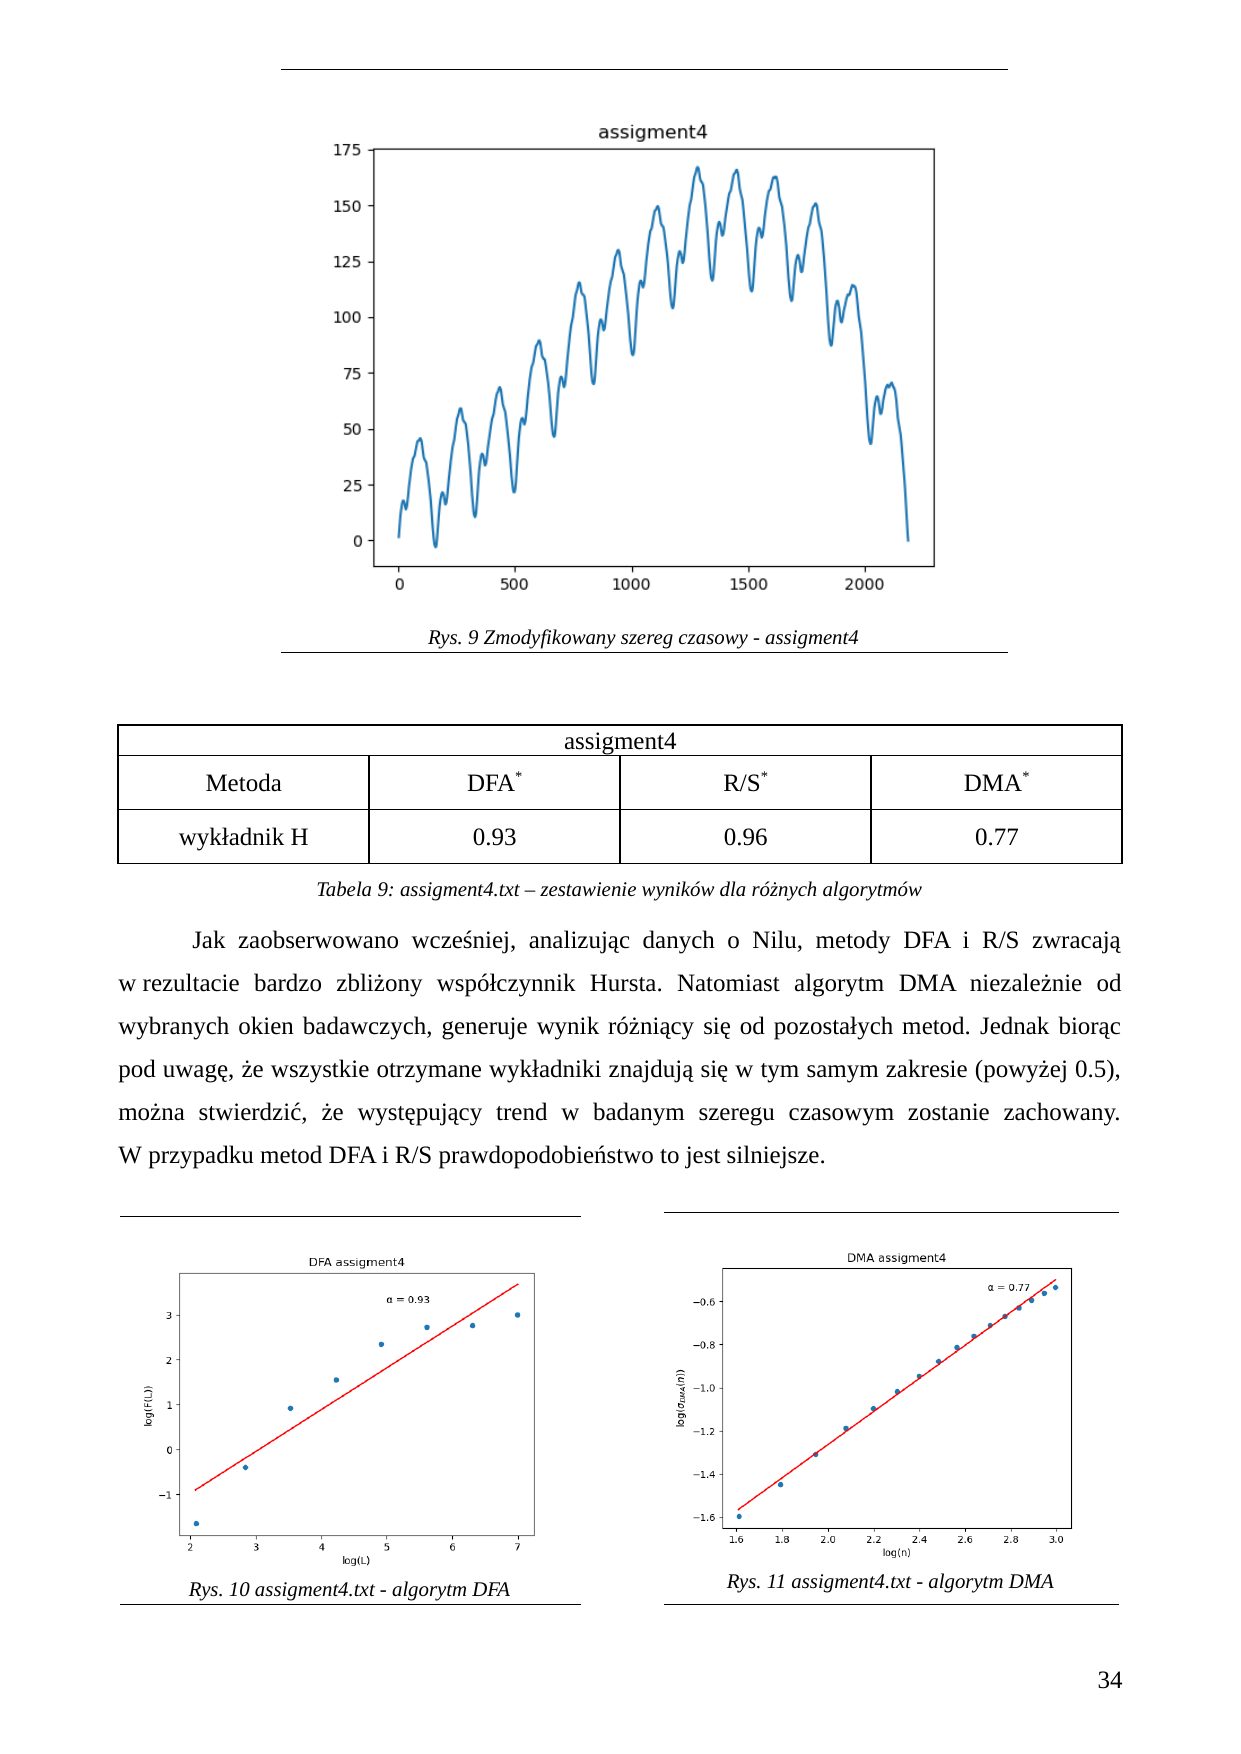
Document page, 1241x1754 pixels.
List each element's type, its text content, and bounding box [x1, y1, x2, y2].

table_cell 0.77 [872, 810, 1121, 862]
text Tabela 9: assigment4.txt – zestawienie wyników dla różnych algorytmów [118, 876, 1122, 901]
table_cell wykładnik H [119, 810, 368, 862]
table_header assigment4 [119, 726, 1121, 755]
text Rys. 9 Zmodyfikowany szereg czasowy - assigment4 [283, 626, 1005, 649]
table_cell DMA* [872, 756, 1121, 808]
picture [122, 1231, 579, 1573]
text Jak zaobserwowano wcześniej, analizując danych o Nilu, metody DFA i R/S zwracają w rezultacie bardzo zbliżony współczynnik Hursta. Natomiast algorytm DMA niezależnie od wybranych okien badawczych, generuje wynik różniący się od pozostałych metod. Jednak biorąc pod uwagę, że wszystkie otrzymane wykładniki znajdują się w tym samym zakresie (powyżej 0.5), można stwierdzić, że występujący trend w badanym szeregu czasowym zostanie zachowany. W przypadku metod DFA i R/S prawdopodobieństwo to jest silniejsze. [118, 925, 1122, 1169]
table_cell DFA* [370, 756, 619, 808]
table_cell 0.96 [621, 810, 870, 862]
picture [283, 83, 1006, 626]
picture [666, 1227, 1116, 1565]
table_cell 0.93 [370, 810, 619, 862]
table_cell R/S* [621, 756, 870, 808]
table_cell Metoda [119, 756, 368, 808]
text Rys. 11 assigment4.txt - algorytm DMA [667, 1565, 1116, 1593]
text Rys. 10 assigment4.txt - algorytm DFA [123, 1573, 578, 1601]
